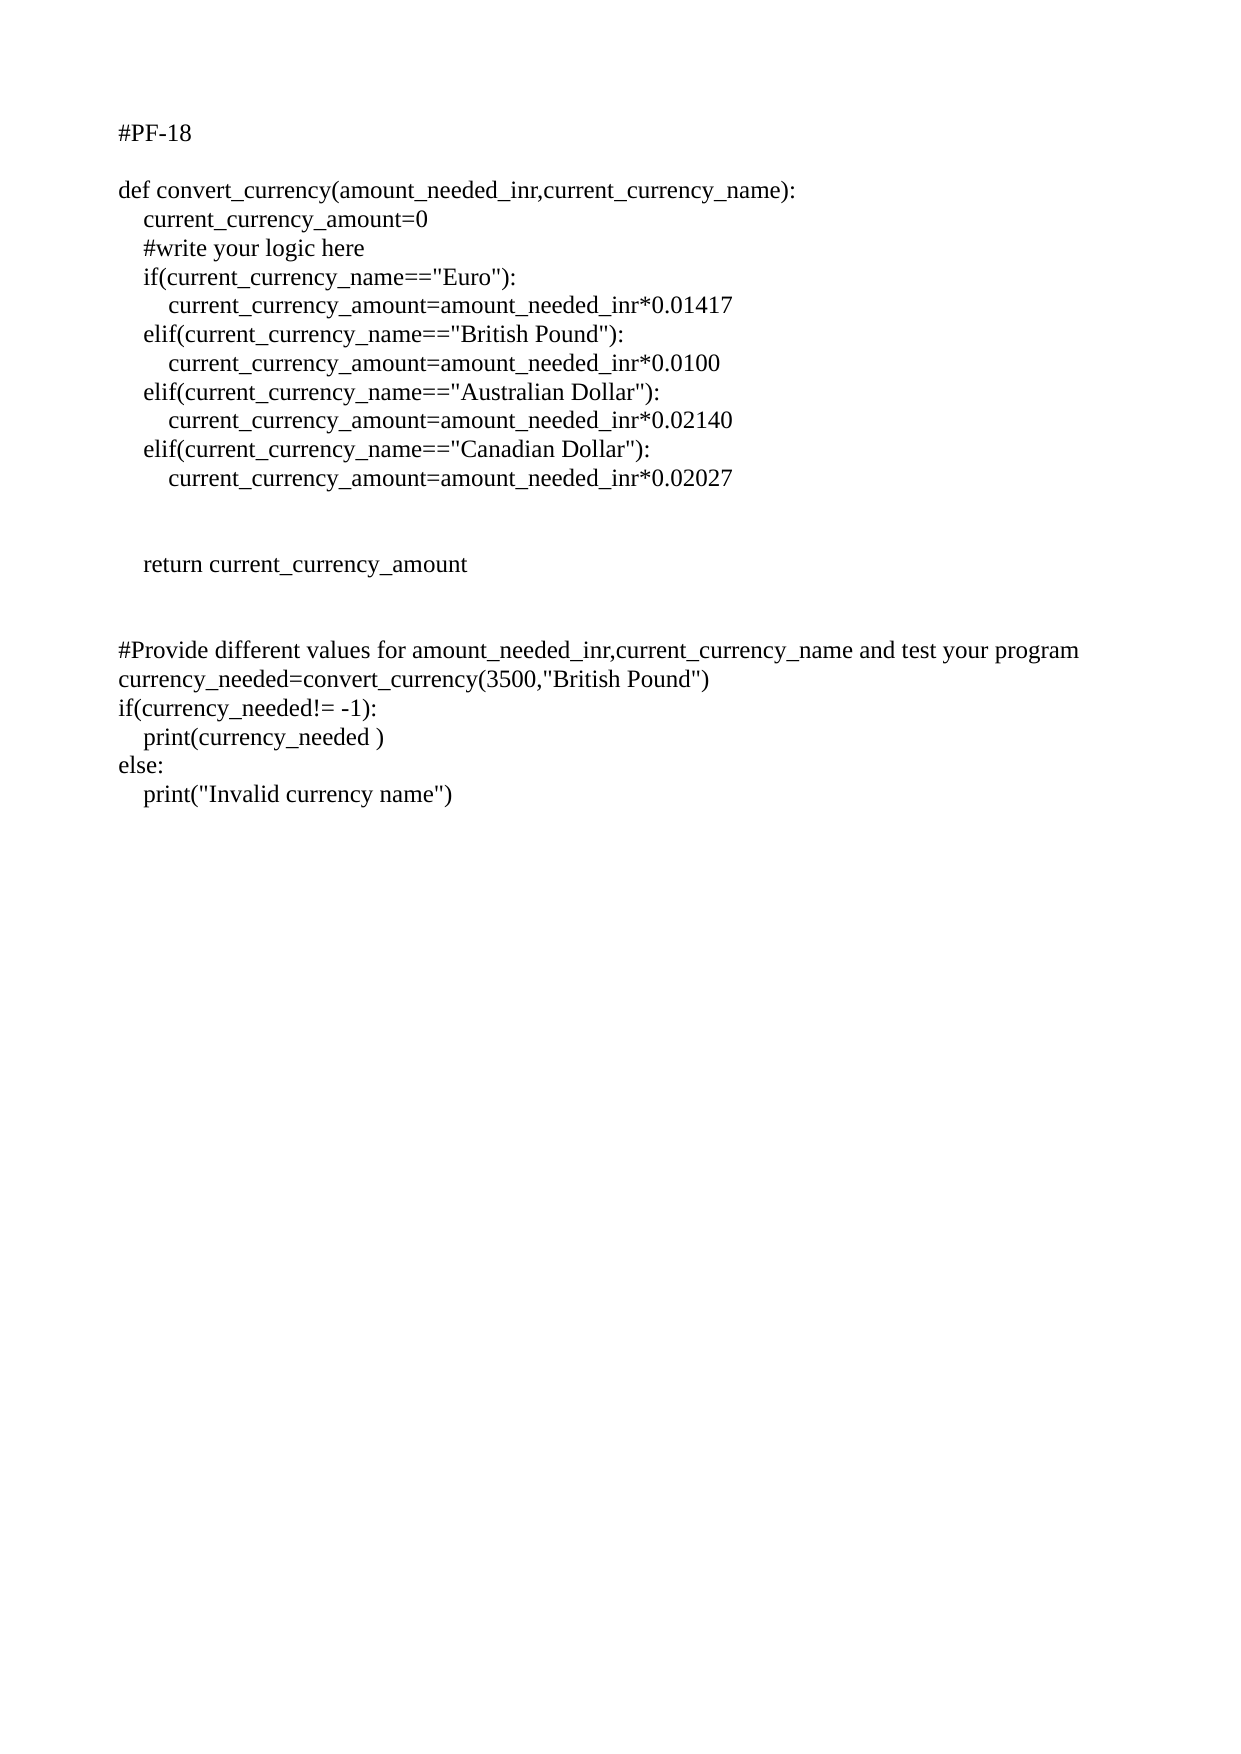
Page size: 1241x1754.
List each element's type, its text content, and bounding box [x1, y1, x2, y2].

text current_currency_amount=amount_needed_inr*0.02140 [118, 406, 1122, 434]
text elif(current_currency_name=="Australian Dollar"): [118, 377, 1122, 406]
text elif(current_currency_name=="British Pound"): [118, 319, 1122, 348]
text current_currency_amount=amount_needed_inr*0.01417 [118, 291, 1122, 319]
text print("Invalid currency name") [118, 779, 1122, 808]
text def convert_currency(amount_needed_inr,current_currency_name): [118, 176, 1122, 204]
text if(currency_needed!= -1): [118, 693, 1122, 722]
text return current_currency_amount [118, 549, 1122, 578]
text #write your logic here [118, 233, 1122, 262]
text currency_needed=convert_currency(3500,"British Pound") [118, 664, 1122, 693]
text current_currency_amount=0 [118, 204, 1122, 233]
text current_currency_amount=amount_needed_inr*0.02027 [118, 463, 1122, 492]
text #Provide different values for amount_needed_inr,current_currency_name and test your program [118, 636, 1122, 664]
text elif(current_currency_name=="Canadian Dollar"): [118, 434, 1122, 463]
text if(current_currency_name=="Euro"): [118, 262, 1122, 291]
text current_currency_amount=amount_needed_inr*0.0100 [118, 348, 1122, 377]
text print(currency_needed ) [118, 722, 1122, 751]
text #PF-18 [118, 118, 1122, 147]
text else: [118, 751, 1122, 779]
